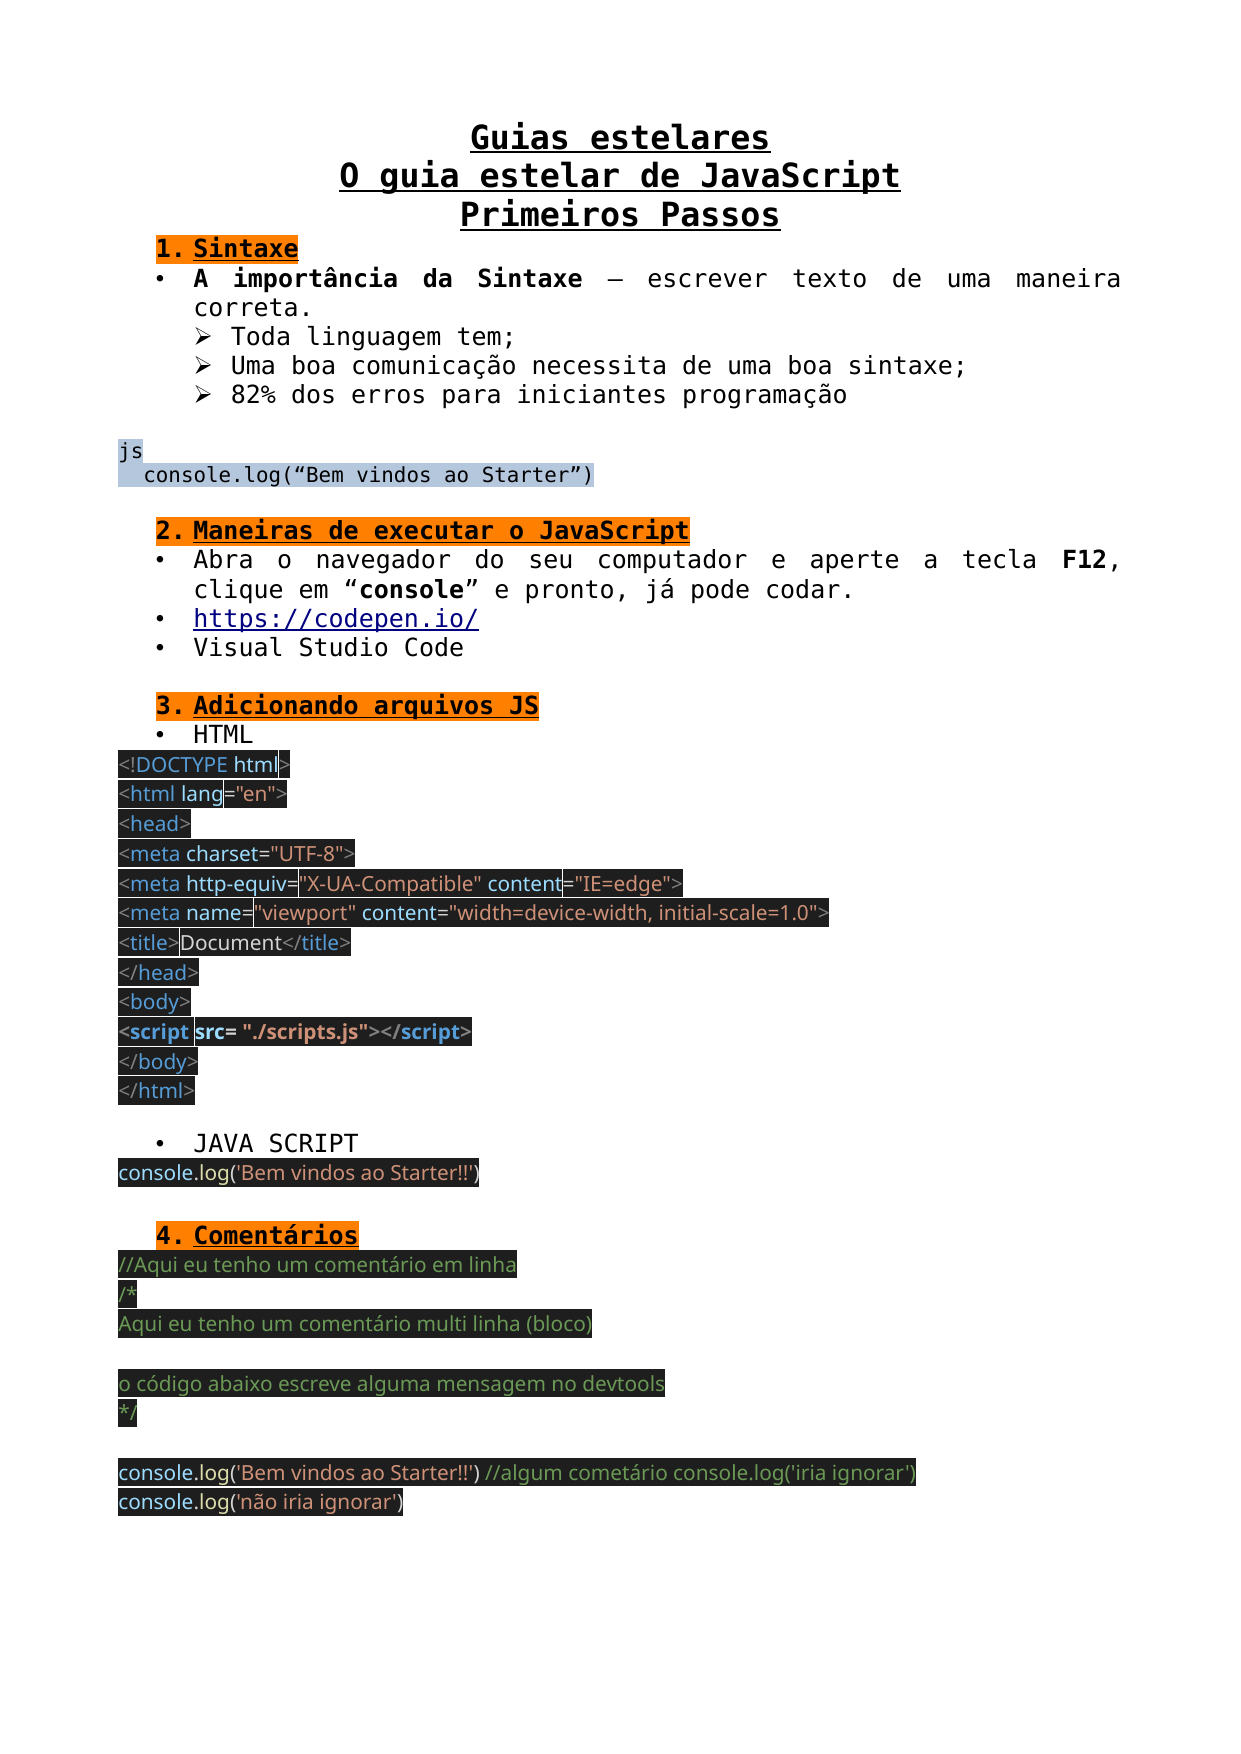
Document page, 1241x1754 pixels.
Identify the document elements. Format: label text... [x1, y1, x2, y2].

text </html> [118, 1075, 1122, 1105]
list Toda linguagem tem; [193, 322, 1122, 351]
text o código abaixo escreve alguma mensagem no devtools [118, 1367, 1122, 1397]
text console.log('não iria ignorar') [118, 1486, 1122, 1516]
list 82% dos erros para iniciantes programação [193, 381, 1122, 410]
text </head> [118, 956, 1122, 986]
text <body> [118, 986, 1122, 1016]
text console.log('Bem vindos ao Starter!!') //algum cometário console.log('iria ignorar') [118, 1457, 1122, 1486]
text <!DOCTYPE html> [118, 750, 1122, 778]
text <head> [118, 808, 1122, 838]
text O guia estelar de JavaScript [118, 157, 1122, 196]
list HTML [156, 721, 1122, 750]
list Abra o navegador do seu computador e aperte a tecla F12, clique em “console” e pronto, já pode codar. [156, 546, 1122, 604]
text */ [118, 1397, 1122, 1427]
text Primeiros Passos [118, 196, 1122, 235]
list https://codepen.io/ [156, 604, 1122, 633]
text <script src= "./scripts.js"></script> [118, 1016, 1122, 1046]
list Visual Studio Code [156, 633, 1122, 662]
list Adicionando arquivos JS [193, 692, 1122, 721]
text //Aqui eu tenho um comentário em linha [118, 1250, 1122, 1278]
text <html lang="en"> [118, 778, 1122, 808]
text Guias estelares [118, 118, 1122, 157]
list JAVA SCRIPT [156, 1129, 1122, 1158]
list Uma boa comunicação necessita de uma boa sintaxe; [193, 351, 1122, 381]
text /* [118, 1278, 1122, 1308]
text Aqui eu tenho um comentário multi linha (bloco) [118, 1308, 1122, 1338]
list Sintaxe [193, 235, 1122, 264]
text console.log('Bem vindos ao Starter!!') [118, 1158, 1122, 1187]
text js [118, 439, 1122, 463]
list A importância da Sintaxe – escrever texto de uma maneira correta. [156, 264, 1122, 322]
text </body> [118, 1046, 1122, 1075]
list Comentários [193, 1221, 1122, 1250]
text <meta name="viewport" content="width=device-width, initial-scale=1.0"> [118, 897, 1122, 927]
text <meta http-equiv="X-UA-Compatible" content="IE=edge"> [118, 867, 1122, 897]
list Maneiras de executar o JavaScript [193, 517, 1122, 546]
text console.log(“Bem vindos ao Starter”) [118, 463, 1122, 487]
text <title>Document</title> [118, 927, 1122, 956]
text <meta charset="UTF-8"> [118, 838, 1122, 867]
